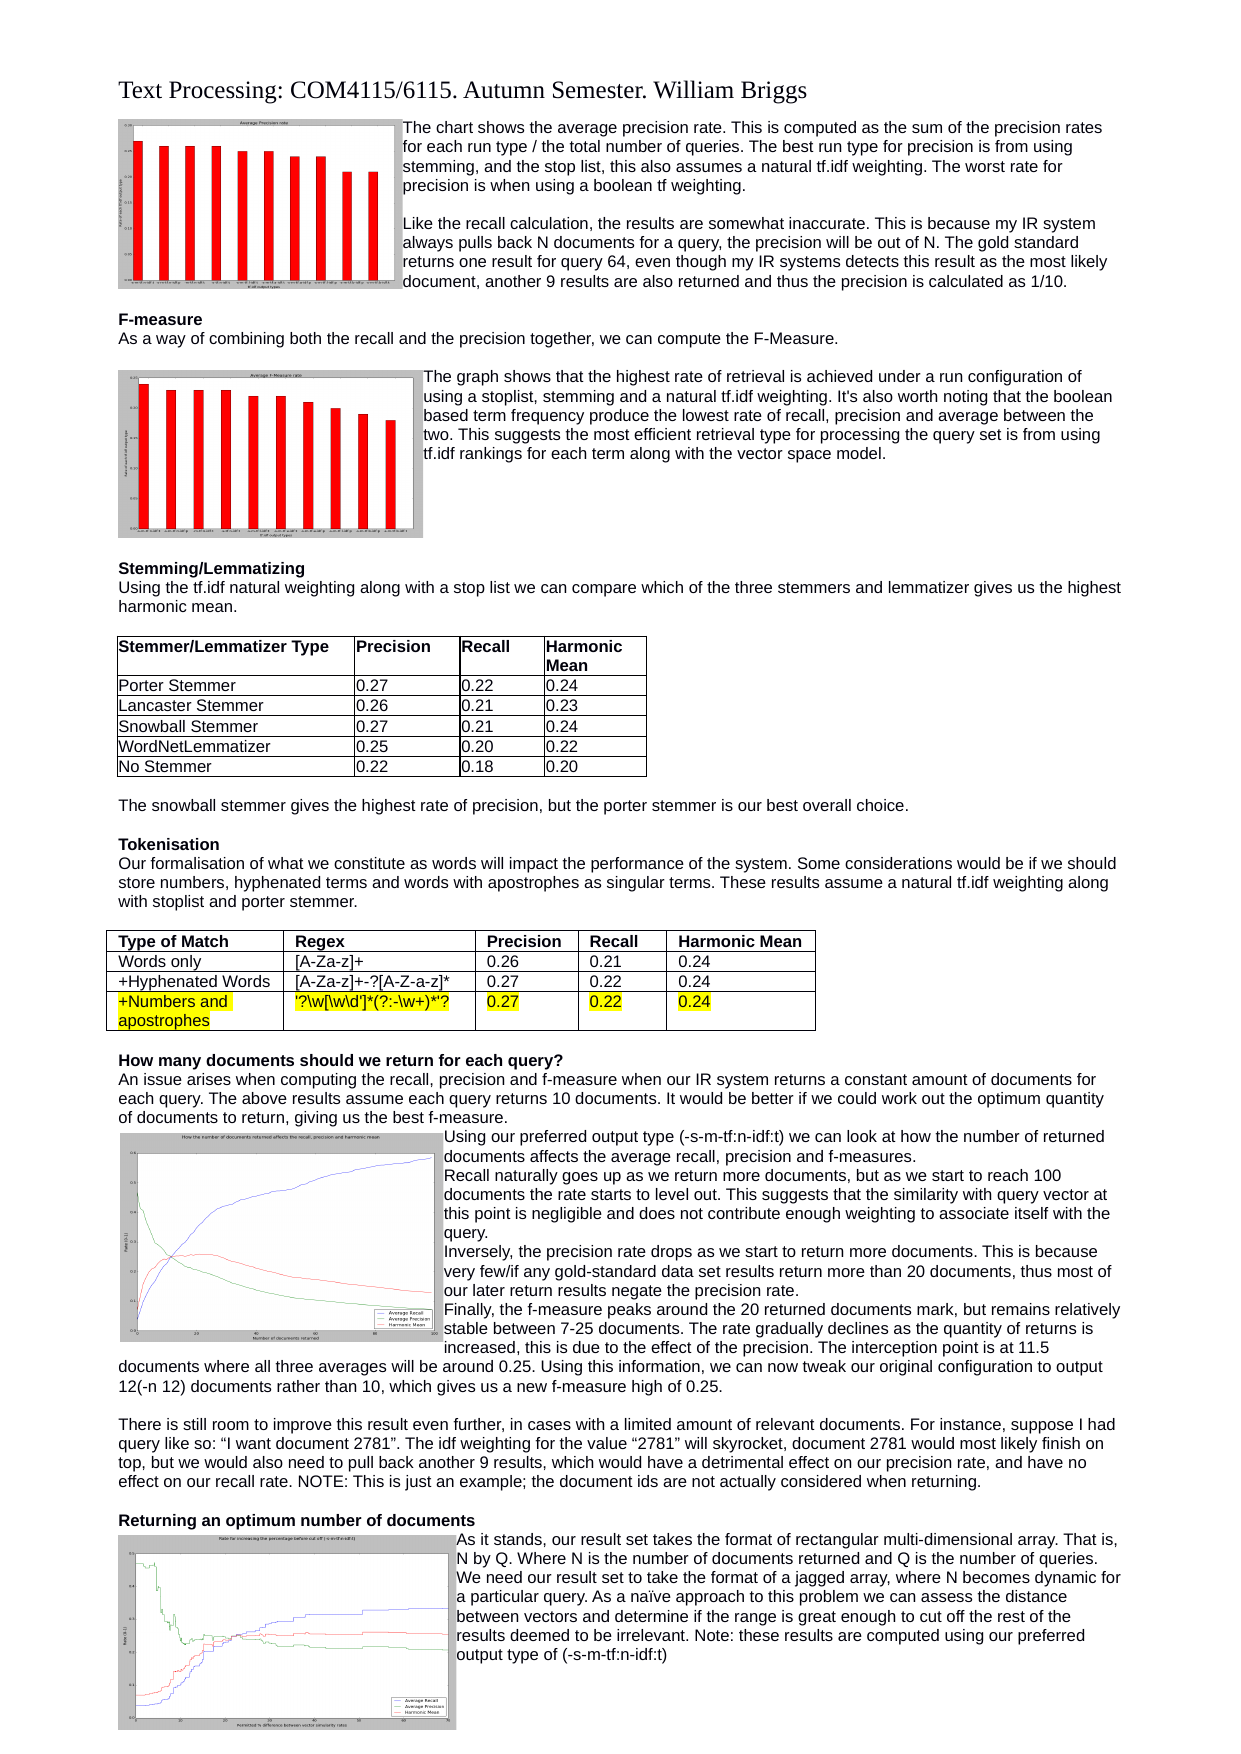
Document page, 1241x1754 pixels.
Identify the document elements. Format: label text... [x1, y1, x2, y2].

table_cell 0.20 [545, 757, 646, 776]
table_cell 0.21 [461, 696, 544, 715]
text There is still room to improve this result even further, in cases with a limited amount of relevant documents. For instance, suppose I had query like so: “I want document 2781”. The idf weighting for the value “2781” will skyrocket, document 2781 would most likely finish on top, but we would also need to pull back another 9 results, which would have a detrimental effect on our precision rate, and have no effect on our recall rate. NOTE: This is just an example; the document ids are not actually considered when returning. [118, 1415, 1122, 1491]
table_cell 0.20 [461, 737, 544, 756]
table_cell 0.22 [545, 737, 646, 756]
table_cell 0.22 [355, 757, 459, 776]
table_cell 0.21 [579, 952, 666, 971]
table_header Harmonic Mean [545, 637, 646, 675]
table_cell 0.18 [461, 757, 544, 776]
table_cell +Numbers and apostrophes [107, 992, 283, 1030]
text F-measure [118, 310, 1122, 329]
text An issue arises when computing the recall, precision and f-measure when our IR system returns a constant amount of documents for each query. The above results assume each query returns 10 documents. It would be better if we could work out the optimum quantity of documents to return, giving us the best f-measure. [118, 1070, 1122, 1127]
table_cell 0.27 [355, 676, 459, 695]
text Stemming/Lemmatizing [118, 559, 1122, 578]
table_cell 0.22 [461, 676, 544, 695]
table_header Precision [476, 931, 578, 951]
text Using our preferred output type (-s-m-tf:n-idf:t) we can look at how the number of returned documents affects the average recall, precision and f-measures. [118, 1127, 1122, 1166]
table_cell +Hyphenated Words [107, 972, 283, 991]
table_cell 0.26 [476, 952, 578, 971]
picture [118, 119, 403, 289]
table_cell Snowball Stemmer [118, 716, 354, 736]
text Tokenisation [118, 834, 1122, 854]
table_header Harmonic Mean [667, 931, 815, 951]
text How many documents should we return for each query? [118, 1051, 1122, 1070]
table_header Stemmer/Lemmatizer Type [118, 637, 354, 675]
text Returning an optimum number of documents [118, 1511, 1122, 1530]
text Our formalisation of what we constitute as words will impact the performance of the system. Some considerations would be if we should store numbers, hyphenated terms and words with apostrophes as singular terms. These results assume a natural tf.idf weighting along with stoplist and porter stemmer. [118, 854, 1122, 911]
table_cell 0.27 [476, 992, 578, 1030]
table_cell [A-Za-z]+-?[A-Z-a-z]* [284, 972, 475, 991]
table_cell 0.24 [667, 992, 815, 1030]
table_cell Words only [107, 952, 283, 971]
table_cell [A-Za-z]+ [284, 952, 475, 971]
table_cell 0.25 [355, 737, 459, 756]
table_header Precision [355, 637, 459, 675]
table_cell 0.27 [476, 972, 578, 991]
picture [118, 1535, 457, 1730]
table_cell 0.24 [545, 676, 646, 695]
table_cell 0.21 [461, 716, 544, 736]
text Inversely, the precision rate drops as we start to return more documents. This is because very few/if any gold-standard data set results return more than 20 documents, thus most of our later return results negate the precision rate. [444, 1242, 1122, 1300]
table_cell 0.22 [579, 972, 666, 991]
table_cell '?\w[\w\d']*(?:-\w+)*'? [284, 992, 475, 1030]
text As a way of combining both the recall and the precision together, we can compute the F-Measure. [118, 329, 1122, 348]
table_header Recall [461, 637, 544, 675]
text Like the recall calculation, the results are somewhat inaccurate. This is because my IR system always pulls back N documents for a query, the precision will be out of N. The gold standard returns one result for query 64, even though my IR systems detects this result as the most likely document, another 9 results are also returned and thus the precision is calculated as 1/10. [118, 214, 1122, 291]
text The chart shows the average precision rate. This is computed as the sum of the precision rates for each run type / the total number of queries. The best run type for precision is from using stemming, and the stop list, this also assumes a natural tf.idf weighting. The worst rate for precision is when using a boolean tf weighting. [118, 118, 1122, 195]
text As it stands, our result set takes the format of rectangular multi-dimensional array. That is, N by Q. Where N is the number of documents returned and Q is the number of queries. We need our result set to take the format of a jagged array, where N becomes dynamic for a particular query. As a naïve approach to this problem we can assess the distance between vectors and determine if the range is great enough to cut off the rest of the results deemed to be irrelevant. Note: these results are computed using our preferred output type of (-s-m-tf:n-idf:t) [118, 1530, 1122, 1664]
table_cell No Stemmer [118, 757, 354, 776]
picture [118, 370, 424, 538]
table_cell 0.24 [545, 716, 646, 736]
table_cell 0.27 [355, 716, 459, 736]
table_cell Lancaster Stemmer [118, 696, 354, 715]
table_header Regex [284, 931, 475, 951]
table_cell Porter Stemmer [118, 676, 354, 695]
text The snowball stemmer gives the highest rate of precision, but the porter stemmer is our best overall choice. [118, 796, 1122, 815]
table_cell 0.24 [667, 952, 815, 971]
text Using the tf.idf natural weighting along with a stop list we can compare which of the three stemmers and lemmatizer gives us the highest harmonic mean. [118, 578, 1122, 616]
table_cell 0.23 [545, 696, 646, 715]
table_cell 0.24 [667, 972, 815, 991]
picture [120, 1133, 444, 1342]
text Finally, the f-measure peaks around the 20 returned documents mark, but remains relatively stable between 7-25 documents. The rate gradually declines as the quantity of returns is increased, this is due to the effect of the precision. The interception point is at 11.5 documents where all three averages will be around 0.25. Using this information, we can now tweak our original configuration to output 12(-n 12) documents rather than 10, which gives us a new f-measure high of 0.25. [118, 1300, 1122, 1396]
table_cell 0.22 [579, 992, 666, 1030]
table_header Type of Match [107, 931, 283, 951]
table_cell 0.26 [355, 696, 459, 715]
text Recall naturally goes up as we return more documents, but as we start to reach 100 documents the rate starts to level out. This suggests that the similarity with query vector at this point is negligible and does not contribute enough weighting to associate itself with the query. [444, 1166, 1122, 1242]
text The graph shows that the highest rate of retrieval is achieved under a run configuration of using a stoplist, stemming and a natural tf.idf weighting. It's also worth noting that the boolean based term frequency produce the lowest rate of recall, precision and average between the two. This suggests the most efficient retrieval type for processing the query set is from using tf.idf rankings for each term along with the vector space model. [118, 367, 1122, 463]
table_cell WordNetLemmatizer [118, 737, 354, 756]
table_header Recall [579, 931, 666, 951]
